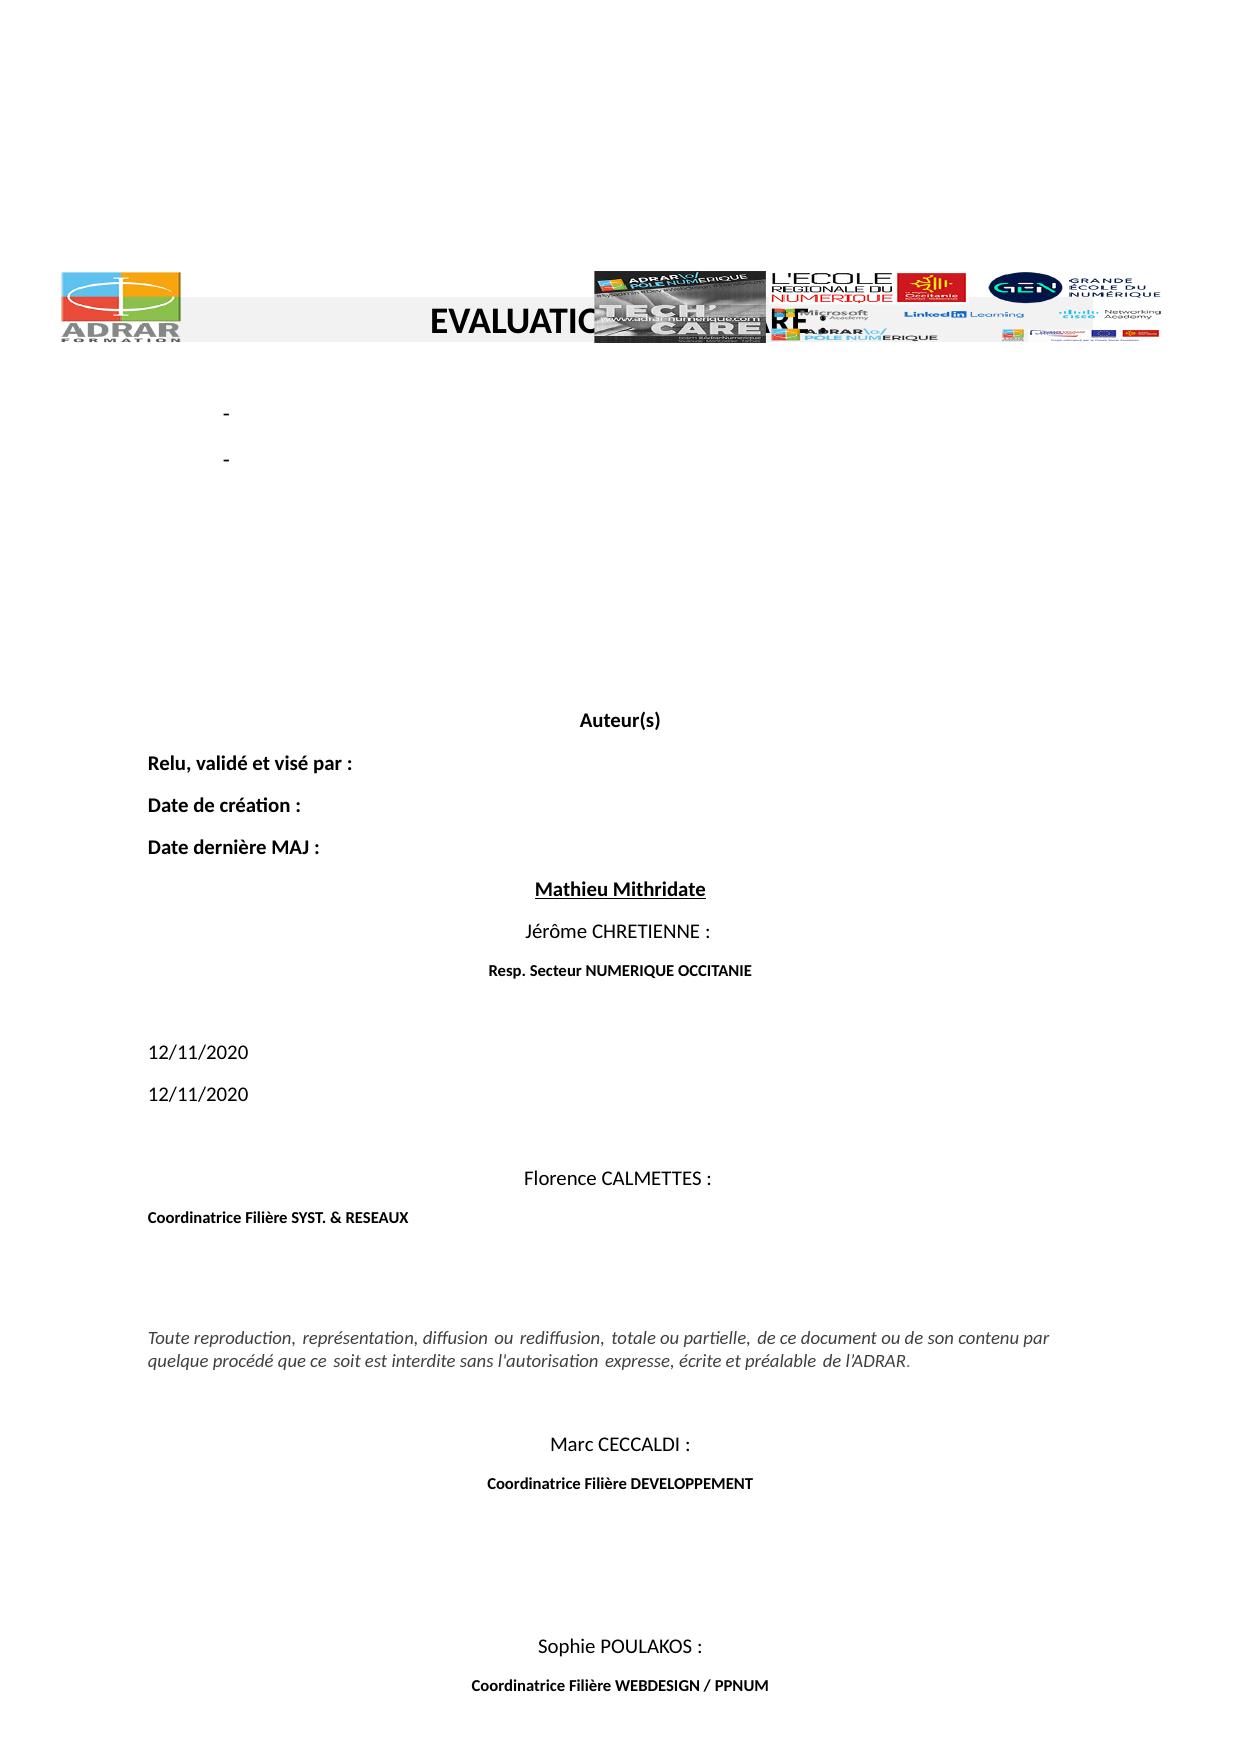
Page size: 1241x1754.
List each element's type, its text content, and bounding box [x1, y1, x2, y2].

picture [61, 271, 183, 343]
list - [223, 446, 1093, 474]
picture [594, 271, 1166, 343]
list - [223, 399, 1093, 427]
